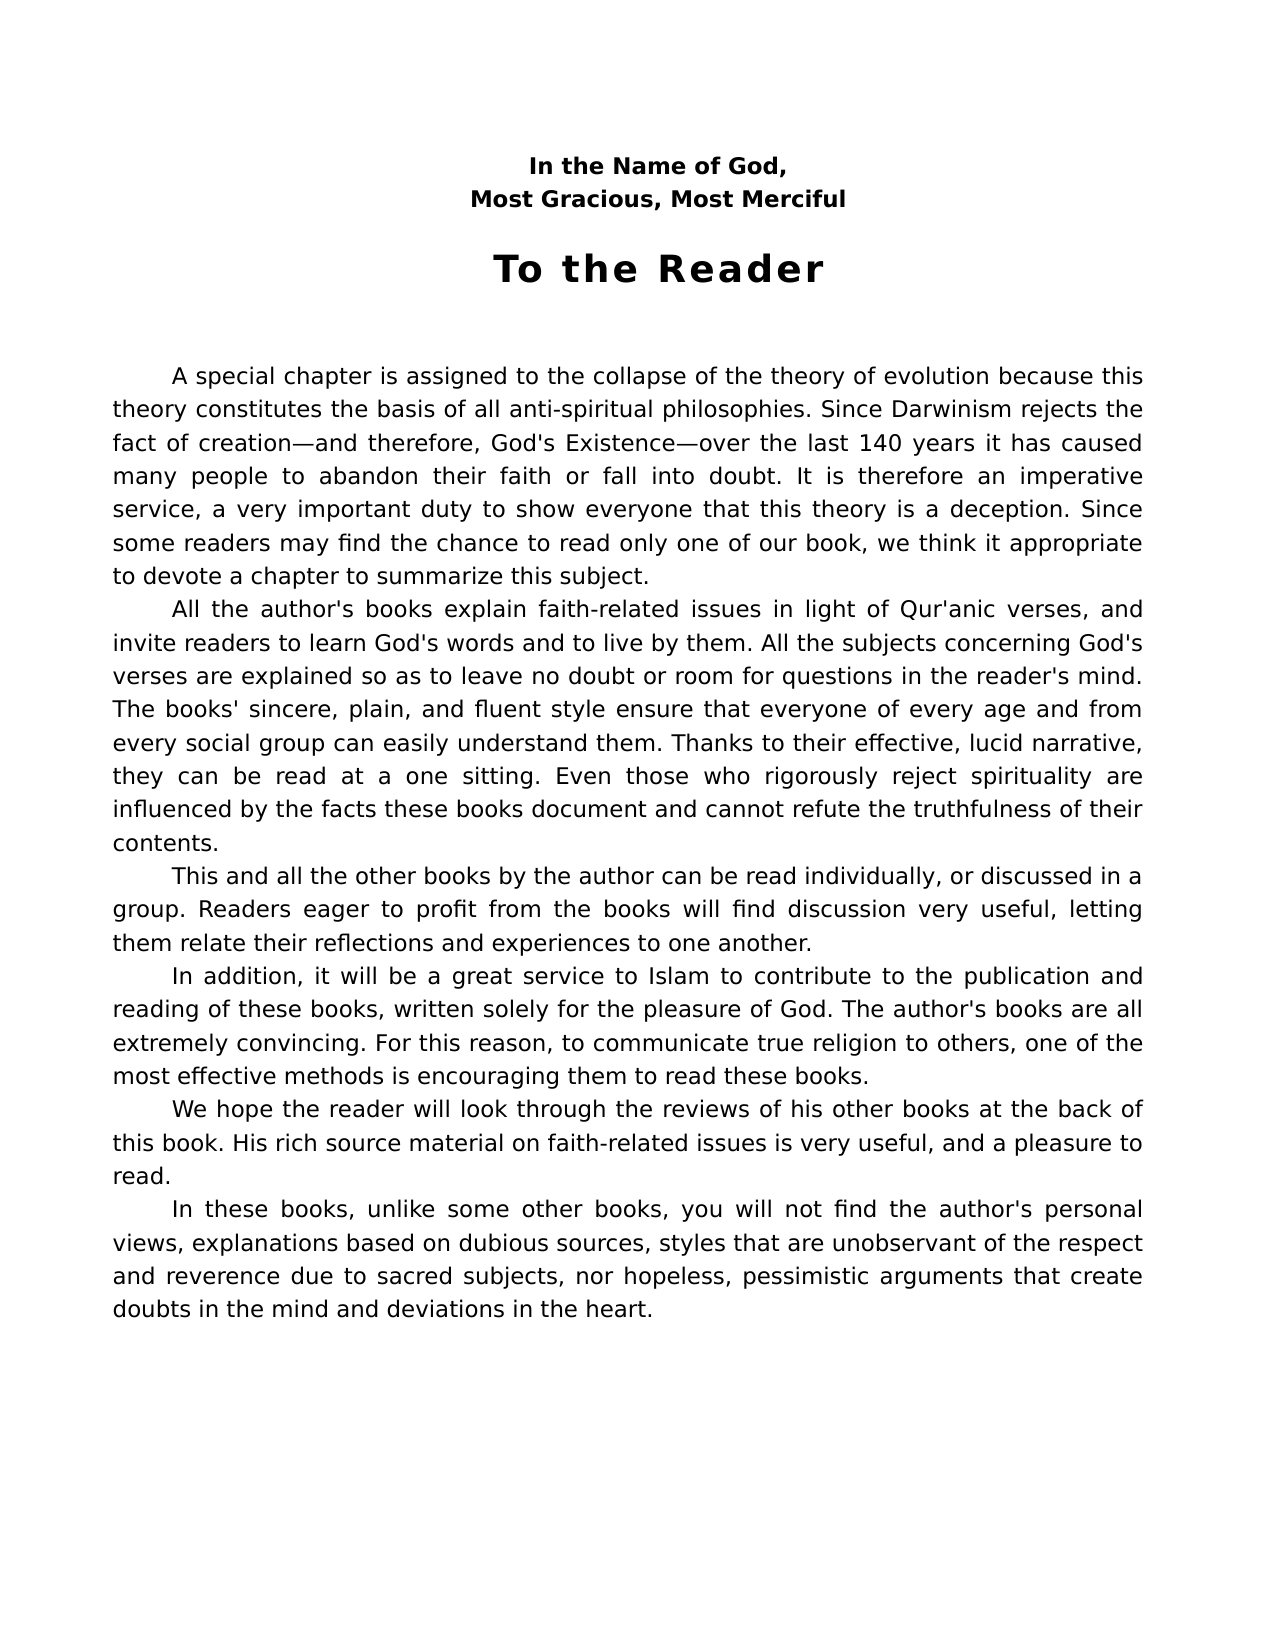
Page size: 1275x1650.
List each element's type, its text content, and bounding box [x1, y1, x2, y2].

text Most Gracious, Most Merciful [112, 181, 1145, 214]
text A special chapter is assigned to the collapse of the theory of evolution because this theory constitutes the basis of all anti-spiritual philosophies. Since Darwinism rejects the fact of creation—and therefore, God's Existence—over the last 140 years it has caused many people to abandon their faith or fall into doubt. It is therefore an imperative service, a very important duty to show everyone that this theory is a deception. Since some readers may find the chance to read only one of our book, we think it appropriate to devote a chapter to summarize this subject. [112, 358, 1145, 591]
text We hope the reader will look through the reviews of his other books at the back of this book. His rich source material on faith-related issues is very useful, and a pleasure to read. [112, 1091, 1145, 1191]
text All the author's books explain faith-related issues in light of Qur'anic verses, and invite readers to learn God's words and to live by them. All the subjects concerning God's verses are explained so as to leave no doubt or room for questions in the reader's mind. The books' sincere, plain, and fluent style ensure that everyone of every age and from every social group can easily understand them. Thanks to their effective, lucid narrative, they can be read at a one sitting. Even those who rigorously reject spirituality are influenced by the facts these books document and cannot refute the truthfulness of their contents. [112, 591, 1145, 858]
text In these books, unlike some other books, you will not find the author's personal views, explanations based on dubious sources, styles that are unobservant of the respect and reverence due to sacred subjects, nor hopeless, pessimistic arguments that create doubts in the mind and deviations in the heart. [112, 1191, 1145, 1324]
text In the Name of God, [112, 148, 1145, 181]
text To the Reader [112, 248, 1145, 291]
text This and all the other books by the author can be read individually, or discussed in a group. Readers eager to profit from the books will find discussion very useful, letting them relate their reflections and experiences to one another. [112, 858, 1145, 958]
text In addition, it will be a great service to Islam to contribute to the publication and reading of these books, written solely for the pleasure of God. The author's books are all extremely convincing. For this reason, to communicate true religion to others, one of the most effective methods is encouraging them to read these books. [112, 958, 1145, 1091]
